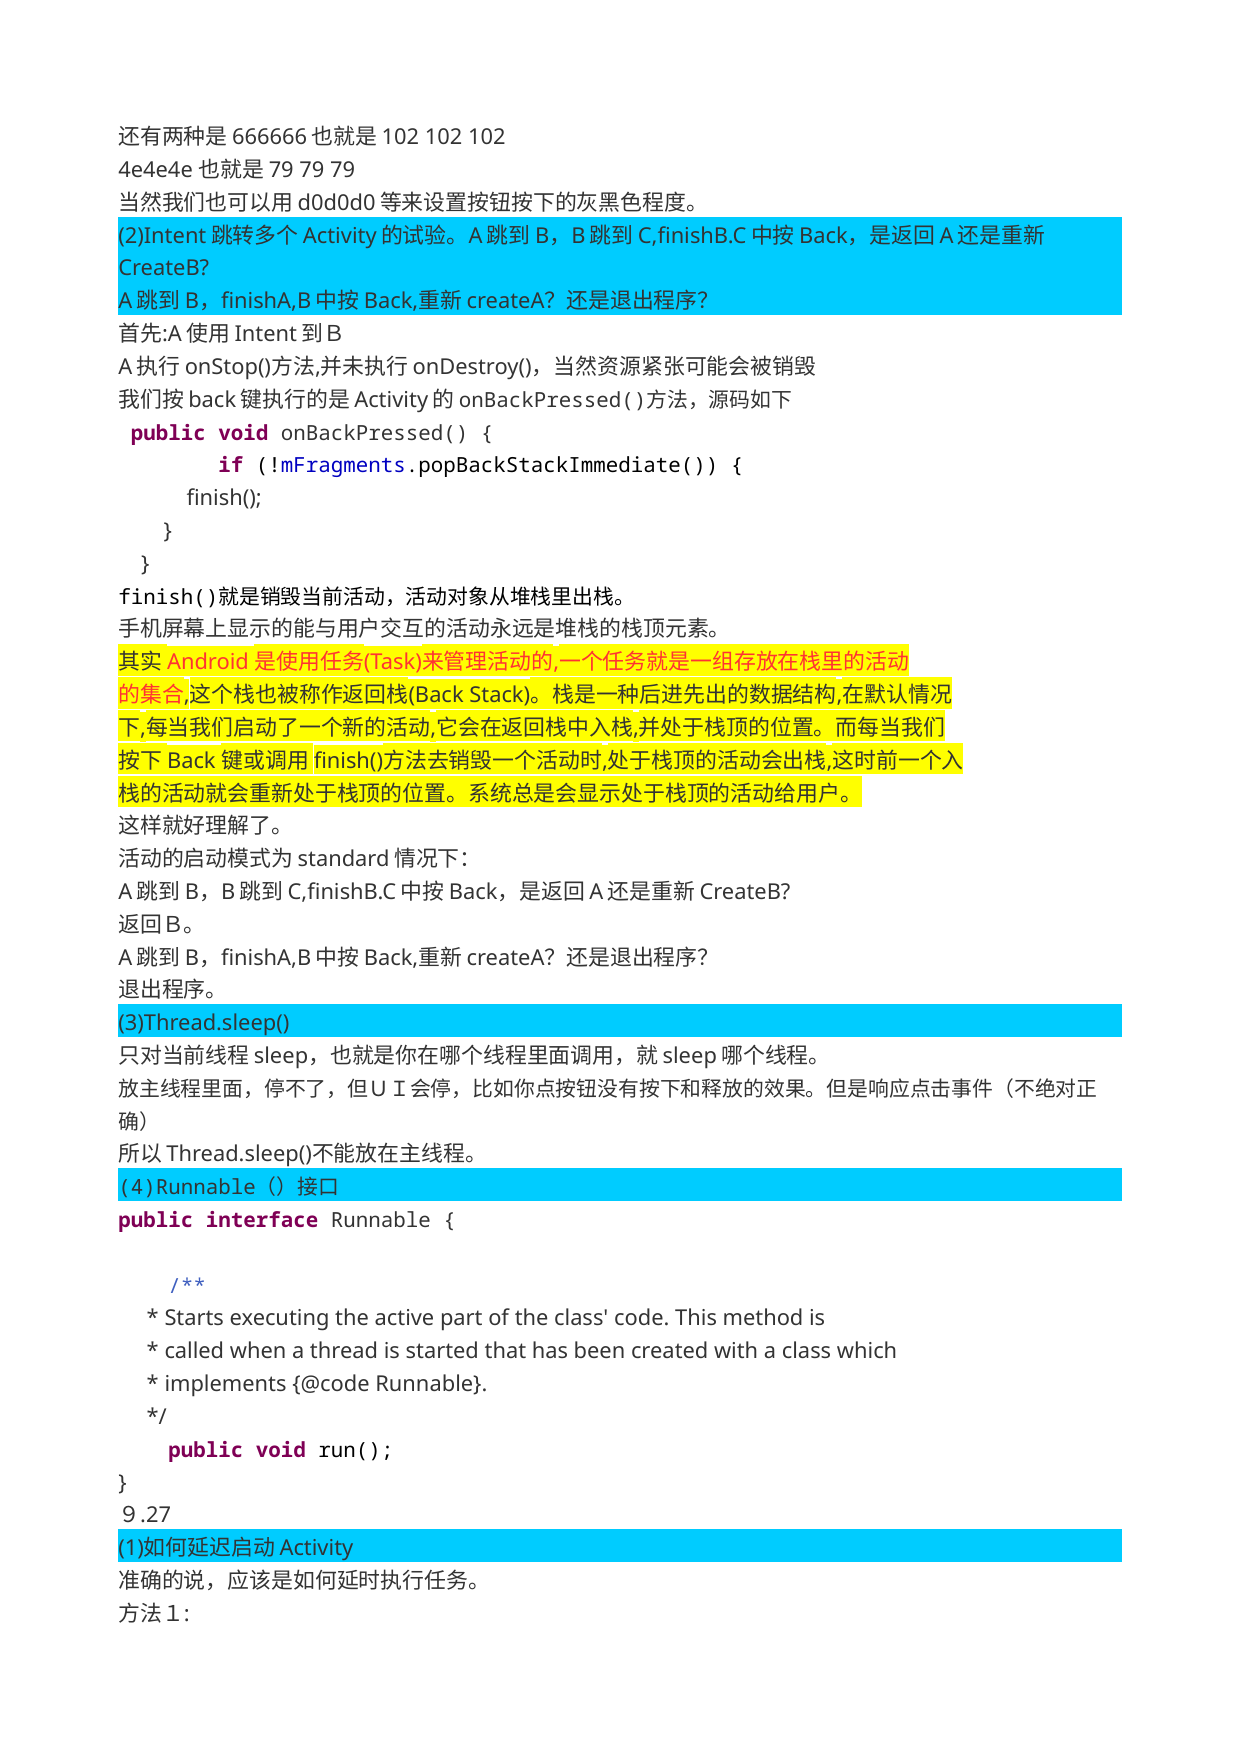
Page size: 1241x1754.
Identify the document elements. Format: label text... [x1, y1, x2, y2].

text 手机屏幕上显示的能与用户交互的活动永远是堆栈的栈顶元素。 [118, 610, 1122, 643]
text (1)如何延迟启动Activity [118, 1529, 1122, 1562]
text 退出程序。 [118, 971, 1122, 1004]
text finish()就是销毁当前活动，活动对象从堆栈里出栈。 [118, 577, 1122, 610]
text } [118, 1463, 1122, 1496]
text A跳到B，B跳到C,finishB.C中按Back，是返回A还是重新CreateB? [118, 873, 1122, 906]
text 活动的启动模式为standard情况下： [118, 840, 1122, 873]
text 4e4e4e 也就是79 79 79 [118, 151, 1122, 184]
text 准确的说，应该是如何延时执行任务。 [118, 1562, 1122, 1595]
text 所以Thread.sleep()不能放在主线程。 [118, 1135, 1122, 1168]
text 放主线程里面，停不了，但ＵＩ会停，比如你点按钮没有按下和释放的效果。但是响应点击事件（不绝对正确） [118, 1070, 1122, 1135]
text public void run(); [118, 1431, 1122, 1463]
text 这样就好理解了。 [118, 807, 1122, 840]
text } [118, 512, 1122, 545]
text 的集合,这个栈也被称作返回栈(Back Stack)。栈是一种后进先出的数据结构,在默认情况 [118, 676, 1122, 709]
text 方法１: [118, 1595, 1122, 1627]
text (2)Intent跳转多个Activity的试验。A跳到B，B跳到C,finishB.C中按Back，是返回A还是重新CreateB? [118, 217, 1122, 282]
text * Starts executing the active part of the class' code. This method is [118, 1299, 1122, 1332]
text * called when a thread is started that has been created with a class which [118, 1332, 1122, 1365]
text 首先:A使用Intent到Ｂ [118, 315, 1122, 348]
text 只对当前线程sleep，也就是你在哪个线程里面调用，就sleep哪个线程。 [118, 1037, 1122, 1070]
text public interface Runnable { [118, 1201, 1122, 1234]
text ９.27 [118, 1496, 1122, 1529]
text 下,每当我们启动了一个新的活动,它会在返回栈中入栈,并处于栈顶的位置。而每当我们 [118, 709, 1122, 742]
text finish(); [118, 479, 1122, 512]
text } [118, 545, 1122, 577]
text * implements {@code Runnable}. [118, 1365, 1122, 1398]
text /** [118, 1267, 1122, 1299]
text (4)Runnable（）接口 [118, 1168, 1122, 1201]
text A跳到B，finishA,B中按Back,重新createA？还是退出程序？ [118, 938, 1122, 971]
text 按下 Back 键或调用 finish()方法去销毁一个活动时,处于栈顶的活动会出栈,这时前一个入 [118, 742, 1122, 774]
text */ [118, 1398, 1122, 1431]
text 返回Ｂ。 [118, 906, 1122, 938]
text 栈的活动就会重新处于栈顶的位置。系统总是会显示处于栈顶的活动给用户。 [118, 774, 1122, 807]
text A跳到B，finishA,B中按Back,重新createA？还是退出程序？ [118, 282, 1122, 315]
text 其实 Android 是使用任务(Task)来管理活动的,一个任务就是一组存放在栈里的活动 [118, 643, 1122, 676]
text 我们按back键执行的是Activity的onBackPressed()方法，源码如下 [118, 381, 1122, 413]
text public void onBackPressed() { [118, 413, 1122, 446]
text 当然我们也可以用d0d0d0等来设置按钮按下的灰黑色程度。 [118, 184, 1122, 217]
text (3)Thread.sleep() [118, 1004, 1122, 1037]
text 还有两种是666666也就是102 102 102 [118, 118, 1122, 151]
text A执行onStop()方法,并未执行onDestroy()，当然资源紧张可能会被销毁 [118, 348, 1122, 381]
text if (!mFragments.popBackStackImmediate()) { [118, 446, 1122, 479]
